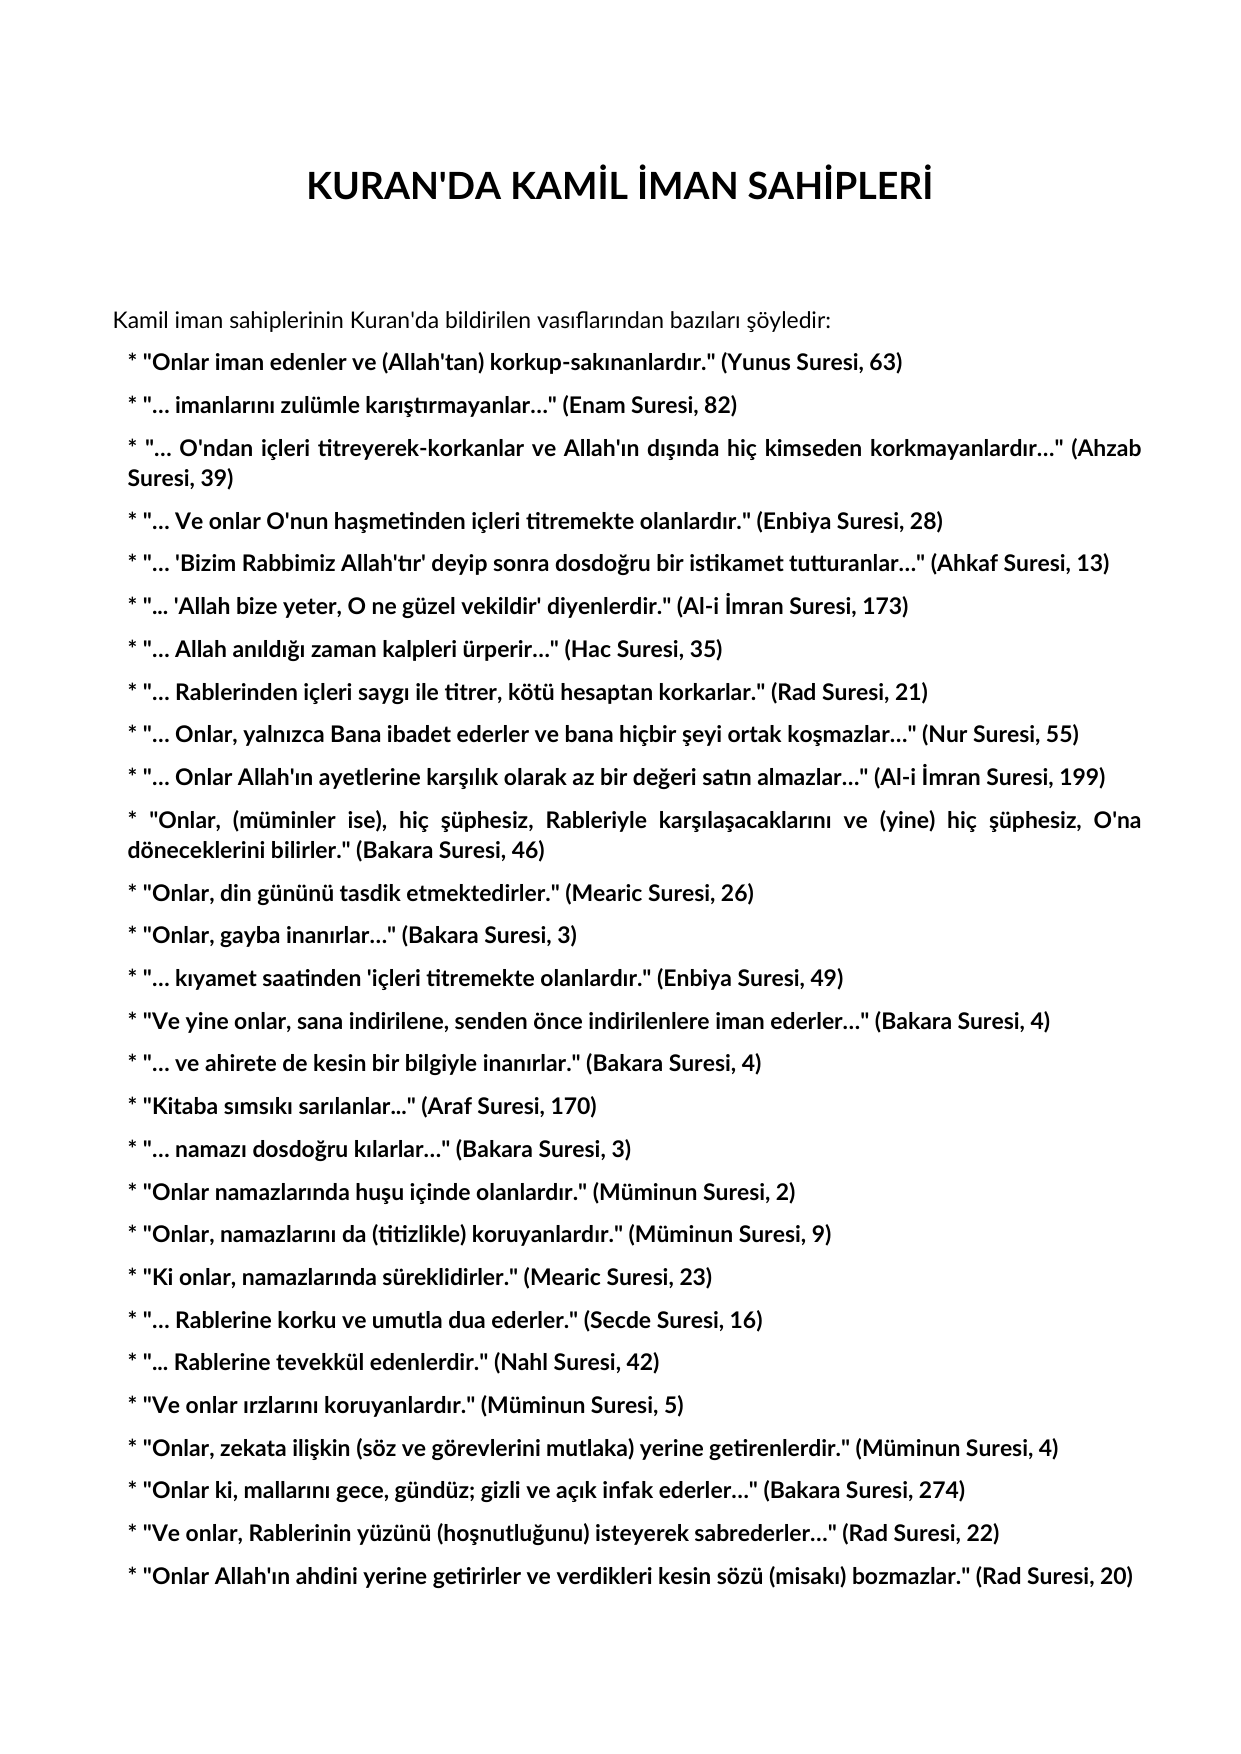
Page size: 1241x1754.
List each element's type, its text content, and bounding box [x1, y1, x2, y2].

text * "Onlar, din gününü tasdik etmektedirler." (Mearic Suresi, 26) [127, 878, 1143, 906]
text * "… O'ndan içleri titreyerek-korkanlar ve Allah'ın dışında hiç kimseden korkmayanlardır…" (Ahzab Suresi, 39) [127, 433, 1143, 491]
text * "… Onlar, yalnızca Bana ibadet ederler ve bana hiçbir şeyi ortak koşmazlar…" (Nur Suresi, 55) [127, 720, 1143, 747]
text * "Onlar, zekata ilişkin (söz ve görevlerini mutlaka) yerine getirenlerdir." (Müminun Suresi, 4) [127, 1433, 1143, 1461]
subtitle KURAN'DA KAMİL İMAN SAHİPLERİ [75, 162, 1165, 207]
text * "Onlar Allah'ın ahdini yerine getirirler ve verdikleri kesin sözü (misakı) bozmazlar." (Rad Suresi, 20) [127, 1562, 1143, 1589]
text * "... 'Allah bize yeter, O ne güzel vekildir' diyenlerdir." (Al-i İmran Suresi, 173) [127, 592, 1143, 619]
text * "Onlar namazlarında huşu içinde olanlardır." (Müminun Suresi, 2) [127, 1177, 1143, 1205]
text * "Ve onlar ırzlarını koruyanlardır." (Müminun Suresi, 5) [127, 1391, 1143, 1418]
text * "… kıyamet saatinden 'içleri titremekte olanlardır." (Enbiya Suresi, 49) [127, 964, 1143, 991]
text * "Onlar, (müminler ise), hiç şüphesiz, Rableriyle karşılaşacaklarını ve (yine) hiç şüphesiz, O'na döneceklerini bilirler." (Bakara Suresi, 46) [127, 805, 1143, 863]
text Kamil iman sahiplerinin Kuran'da bildirilen vasıflarından bazıları şöyledir: [75, 305, 1165, 333]
text * "Ve yine onlar, sana indirilene, senden önce indirilenlere iman ederler…" (Bakara Suresi, 4) [127, 1006, 1143, 1034]
text * "… imanlarını zulümle karıştırmayanlar…" (Enam Suresi, 82) [127, 391, 1143, 418]
text * "Kitaba sımsıkı sarılanlar..." (Araf Suresi, 170) [127, 1092, 1143, 1119]
text * "… 'Bizim Rabbimiz Allah'tır' deyip sonra dosdoğru bir istikamet tutturanlar…" (Ahkaf Suresi, 13) [127, 549, 1143, 577]
text * "… Onlar Allah'ın ayetlerine karşılık olarak az bir değeri satın almazlar…" (Al-i İmran Suresi, 199) [127, 763, 1143, 790]
text * "... Rablerine tevekkül edenlerdir." (Nahl Suresi, 42) [127, 1348, 1143, 1376]
text * "… Allah anıldığı zaman kalpleri ürperir…" (Hac Suresi, 35) [127, 634, 1143, 662]
text * "… ve ahirete de kesin bir bilgiyle inanırlar." (Bakara Suresi, 4) [127, 1049, 1143, 1077]
text * "… namazı dosdoğru kılarlar…" (Bakara Suresi, 3) [127, 1134, 1143, 1162]
text * "Ve onlar, Rablerinin yüzünü (hoşnutluğunu) isteyerek sabrederler…" (Rad Suresi, 22) [127, 1519, 1143, 1546]
text * "Ki onlar, namazlarında süreklidirler." (Mearic Suresi, 23) [127, 1263, 1143, 1290]
text * "Onlar ki, mallarını gece, gündüz; gizli ve açık infak ederler…" (Bakara Suresi, 274) [127, 1476, 1143, 1504]
text * "Onlar, gayba inanırlar…" (Bakara Suresi, 3) [127, 921, 1143, 948]
text * "… Rablerinden içleri saygı ile titrer, kötü hesaptan korkarlar." (Rad Suresi, 21) [127, 677, 1143, 705]
text * "… Rablerine korku ve umutla dua ederler." (Secde Suresi, 16) [127, 1305, 1143, 1333]
text * "Onlar, namazlarını da (titizlikle) koruyanlardır." (Müminun Suresi, 9) [127, 1220, 1143, 1247]
text * "Onlar iman edenler ve (Allah'tan) korkup-sakınanlardır." (Yunus Suresi, 63) [127, 348, 1143, 376]
text * "… Ve onlar O'nun haşmetinden içleri titremekte olanlardır." (Enbiya Suresi, 28) [127, 506, 1143, 534]
